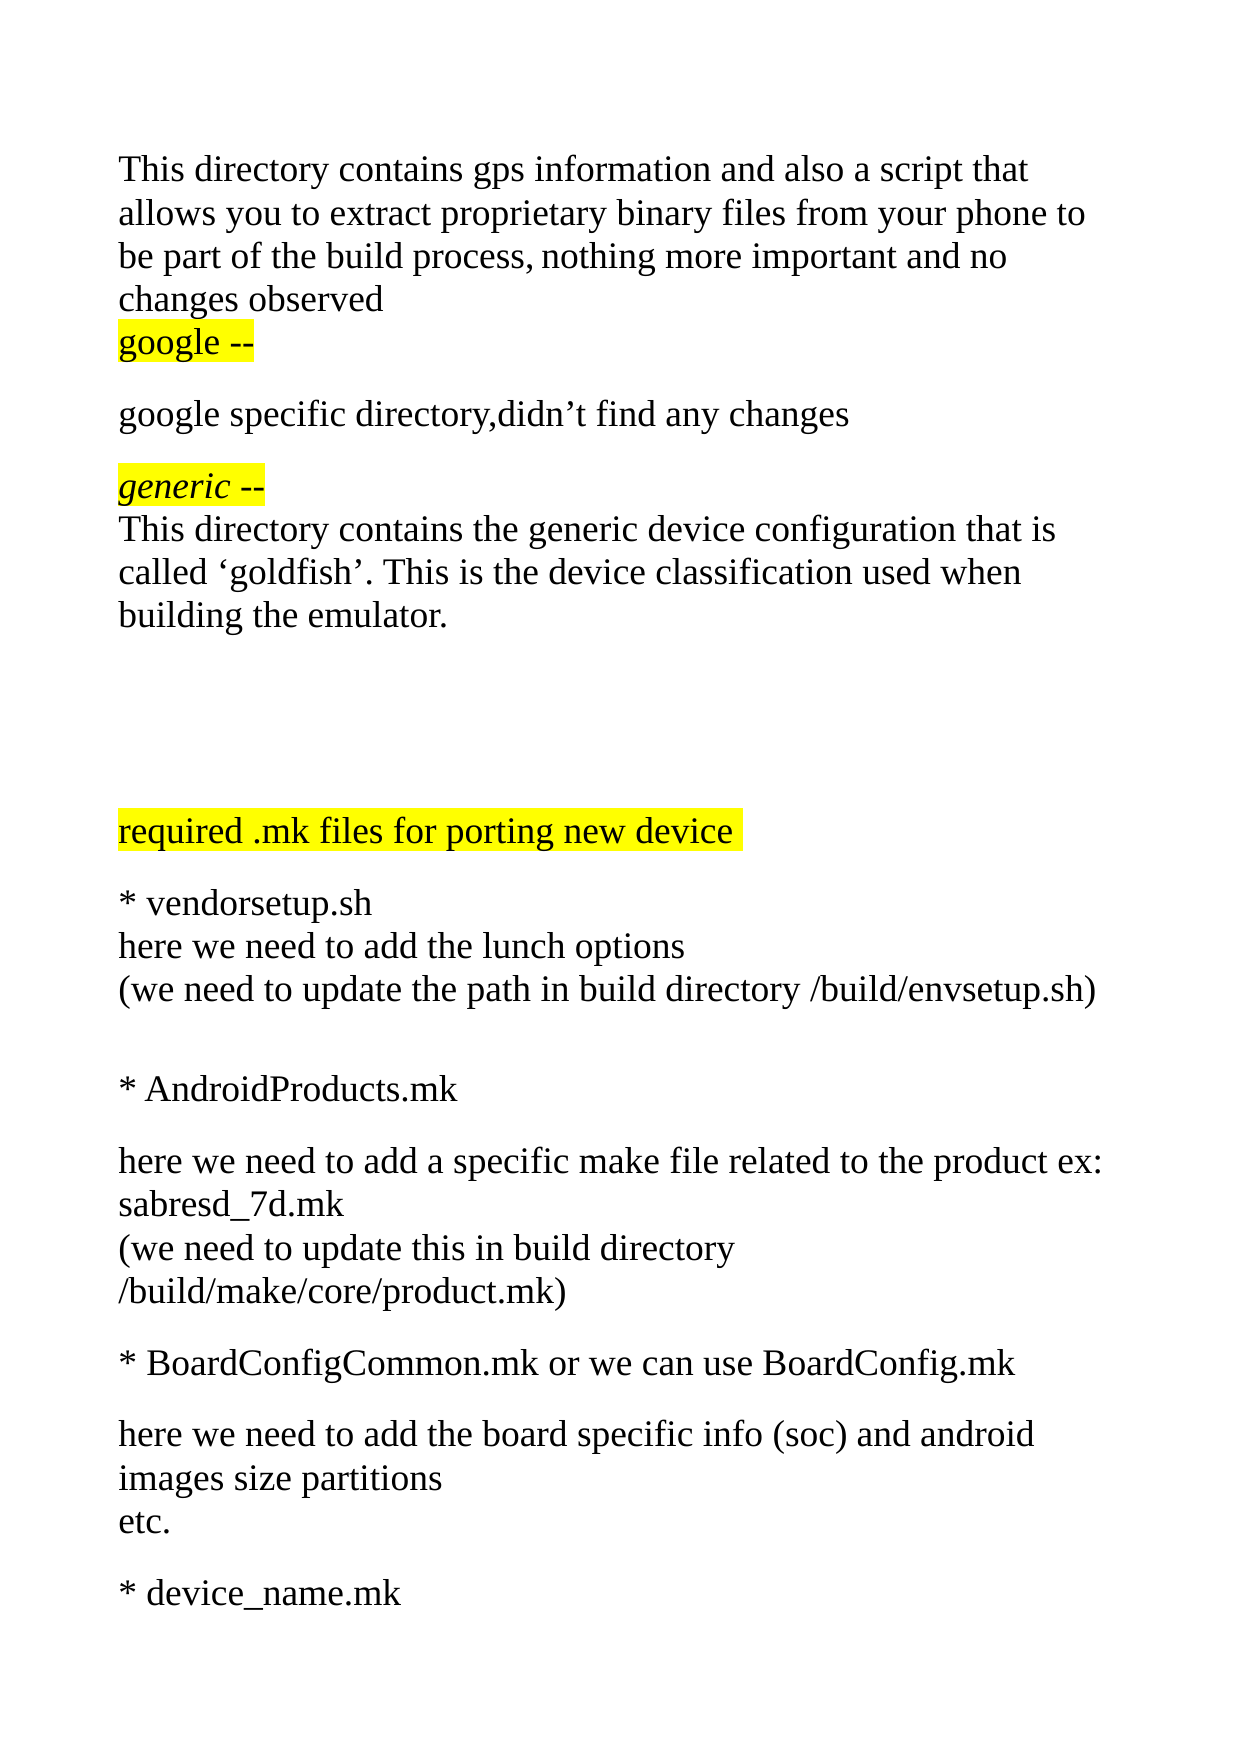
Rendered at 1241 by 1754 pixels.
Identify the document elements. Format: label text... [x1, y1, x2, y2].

text This directory contains the generic device configuration that is called ‘goldfish’. This is the device classification used when building the emulator. [118, 506, 1122, 636]
text google -- [118, 319, 1122, 362]
text * AndroidProducts.mk [118, 1067, 1122, 1110]
text * vendorsetup.sh [118, 880, 1122, 923]
text * device_name.mk [118, 1570, 1122, 1613]
text required .mk files for porting new device [118, 808, 1122, 851]
text google specific directory,didn’t find any changes [118, 391, 1122, 434]
text generic -- [118, 463, 1122, 506]
text This directory contains gps information and also a script that allows you to extract proprietary binary files from your phone to be part of the build process, nothing more important and no changes observed [118, 147, 1122, 319]
text (we need to update the path in build directory /build/envsetup.sh) [118, 966, 1122, 1009]
text here we need to add a specific make file related to the product ex: sabresd_7d.mk [118, 1139, 1122, 1225]
text (we need to update this in build directory /build/make/core/product.mk) [118, 1225, 1122, 1311]
text here we need to add the lunch options [118, 923, 1122, 966]
text * BoardConfigCommon.mk or we can use BoardConfig.mk [118, 1340, 1122, 1383]
text etc. [118, 1498, 1122, 1541]
text here we need to add the board specific info (soc) and android images size partitions [118, 1412, 1122, 1498]
